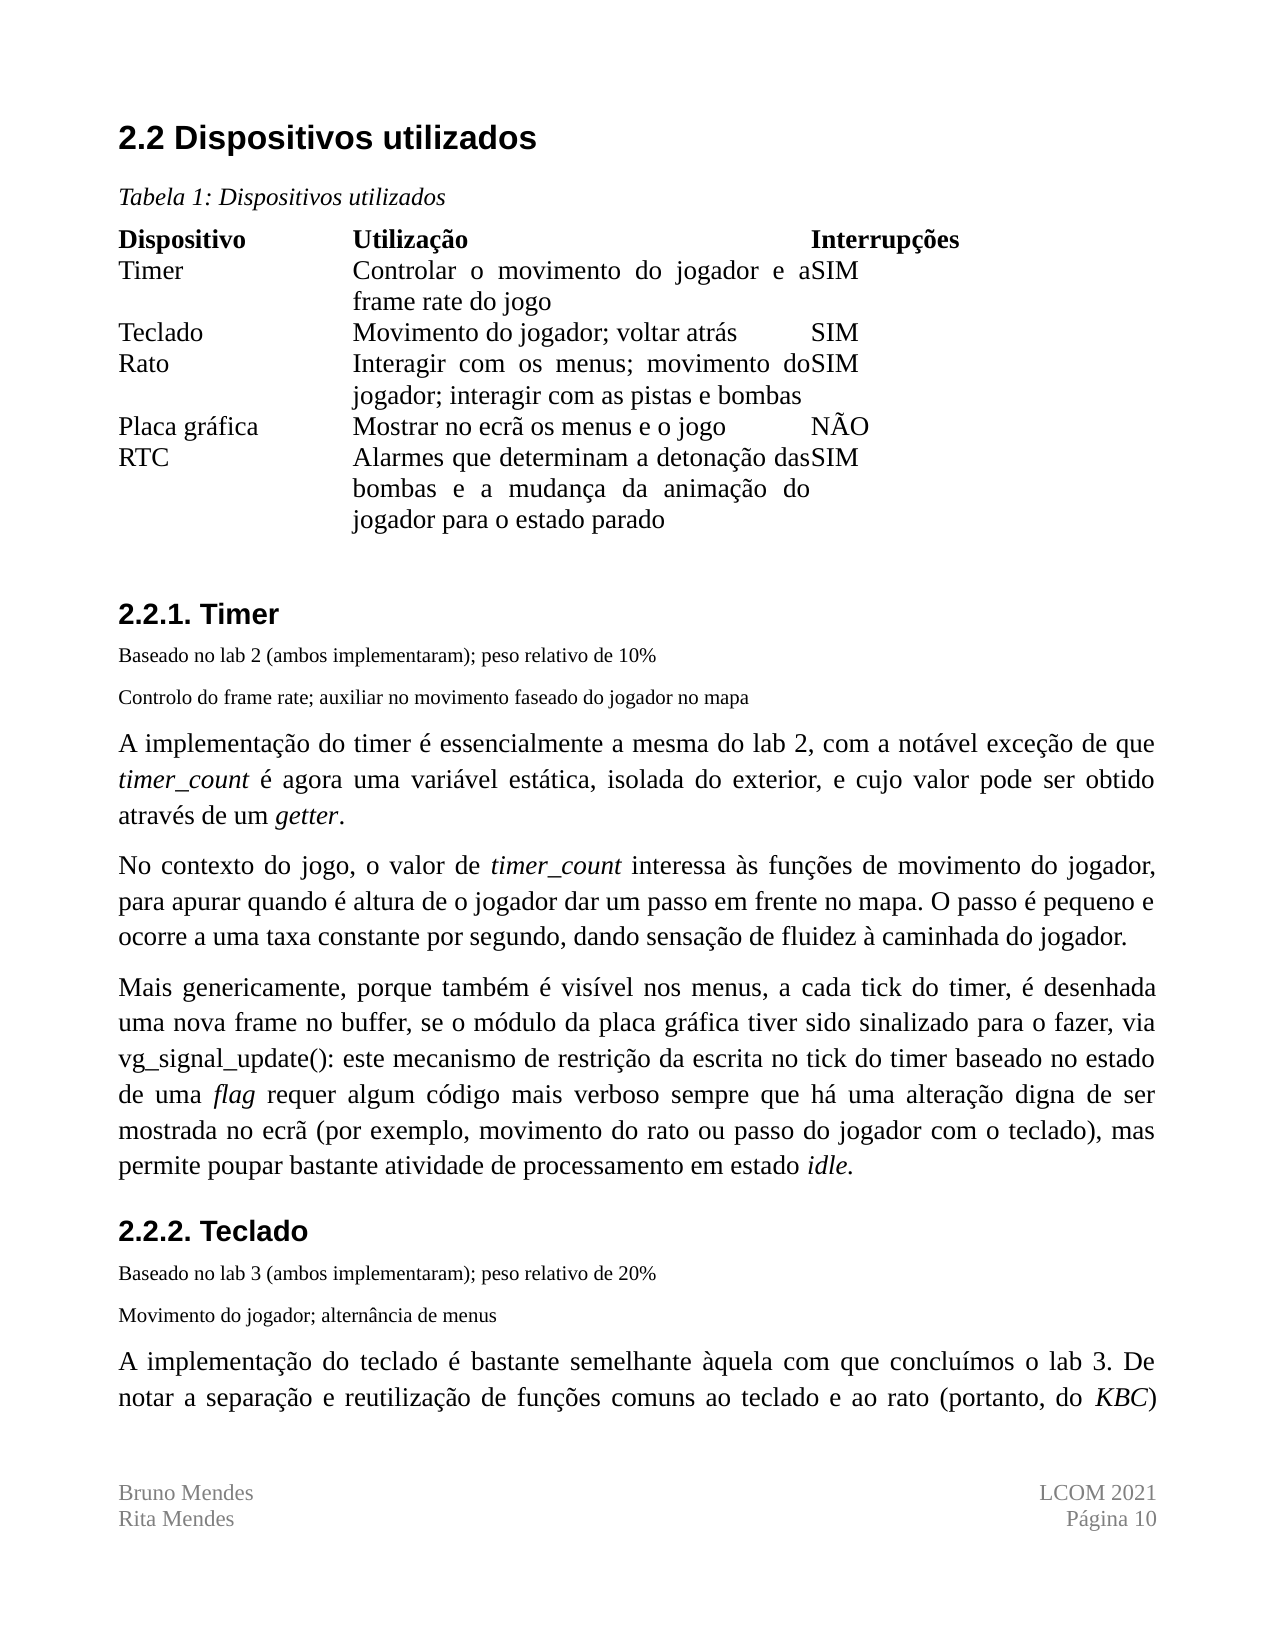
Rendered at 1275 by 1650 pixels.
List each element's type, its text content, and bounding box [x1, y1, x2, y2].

table_cell Teclado [118, 316, 352, 348]
table_cell SIM [811, 441, 1157, 534]
table_cell Rato [118, 348, 352, 410]
table_cell Interagir com os menus; movimento do jogador; interagir com as pistas e bombas [353, 348, 811, 410]
subtitle 2.2.1. Timer [118, 597, 1157, 630]
table_cell NÃO [811, 410, 1157, 441]
subtitle 2.2 Dispositivos utilizados [118, 118, 1157, 157]
table_cell Movimento do jogador; voltar atrás [353, 316, 811, 348]
table_cell SIM [811, 316, 1157, 348]
table_cell Placa gráfica [118, 410, 352, 441]
text Mais genericamente, porque também é visível nos menus, a cada tick do timer, é desenhada uma nova frame no buffer, se o módulo da placa gráfica tiver sido sinalizado para o fazer, via vg_signal_update(): este mecanismo de restrição da escrita no tick do timer baseado no estado de uma flag requer algum código mais verboso sempre que há uma alteração digna de ser mostrada no ecrã (por exemplo, movimento do rato ou passo do jogador com o teclado), mas permite poupar bastante atividade de processamento em estado idle. [118, 971, 1157, 1181]
subtitle 2.2.2. Teclado [118, 1214, 1157, 1248]
text A implementação do timer é essencialmente a mesma do lab 2, com a notável exceção de que timer_count é agora uma variável estática, isolada do exterior, e cujo valor pode ser obtido através de um getter. [118, 727, 1157, 830]
table_cell Alarmes que determinam a detonação das bombas e a mudança da animação do jogador para o estado parado [353, 441, 811, 534]
table_header Dispositivo [118, 223, 352, 254]
table_cell RTC [118, 441, 352, 534]
text Baseado no lab 2 (ambos implementaram); peso relativo de 10% [118, 643, 1157, 667]
text No contexto do jogo, o valor de timer_count interessa às funções de movimento do jogador, para apurar quando é altura de o jogador dar um passo em frente no mapa. O passo é pequeno e ocorre a uma taxa constante por segundo, dando sensação de fluidez à caminhada do jogador. [118, 849, 1157, 952]
text Movimento do jogador; alternância de menus [118, 1303, 1157, 1327]
text A implementação do teclado é bastante semelhante àquela com que concluímos o lab 3. De notar a separação e reutilização de funções comuns ao teclado e ao rato (portanto, do KBC) [118, 1345, 1157, 1412]
table_cell SIM [811, 348, 1157, 410]
table_cell Mostrar no ecrã os menus e o jogo [353, 410, 811, 441]
text Tabela 1: Dispositivos utilizados [118, 182, 1157, 211]
table_cell SIM [811, 254, 1157, 316]
table_cell Timer [118, 254, 352, 316]
table_header Utilização [353, 223, 811, 254]
text Controlo do frame rate; auxiliar no movimento faseado do jogador no mapa [118, 685, 1157, 709]
table_header Interrupções [811, 223, 1157, 254]
text Baseado no lab 3 (ambos implementaram); peso relativo de 20% [118, 1261, 1157, 1285]
table_cell Controlar o movimento do jogador e a frame rate do jogo [353, 254, 811, 316]
